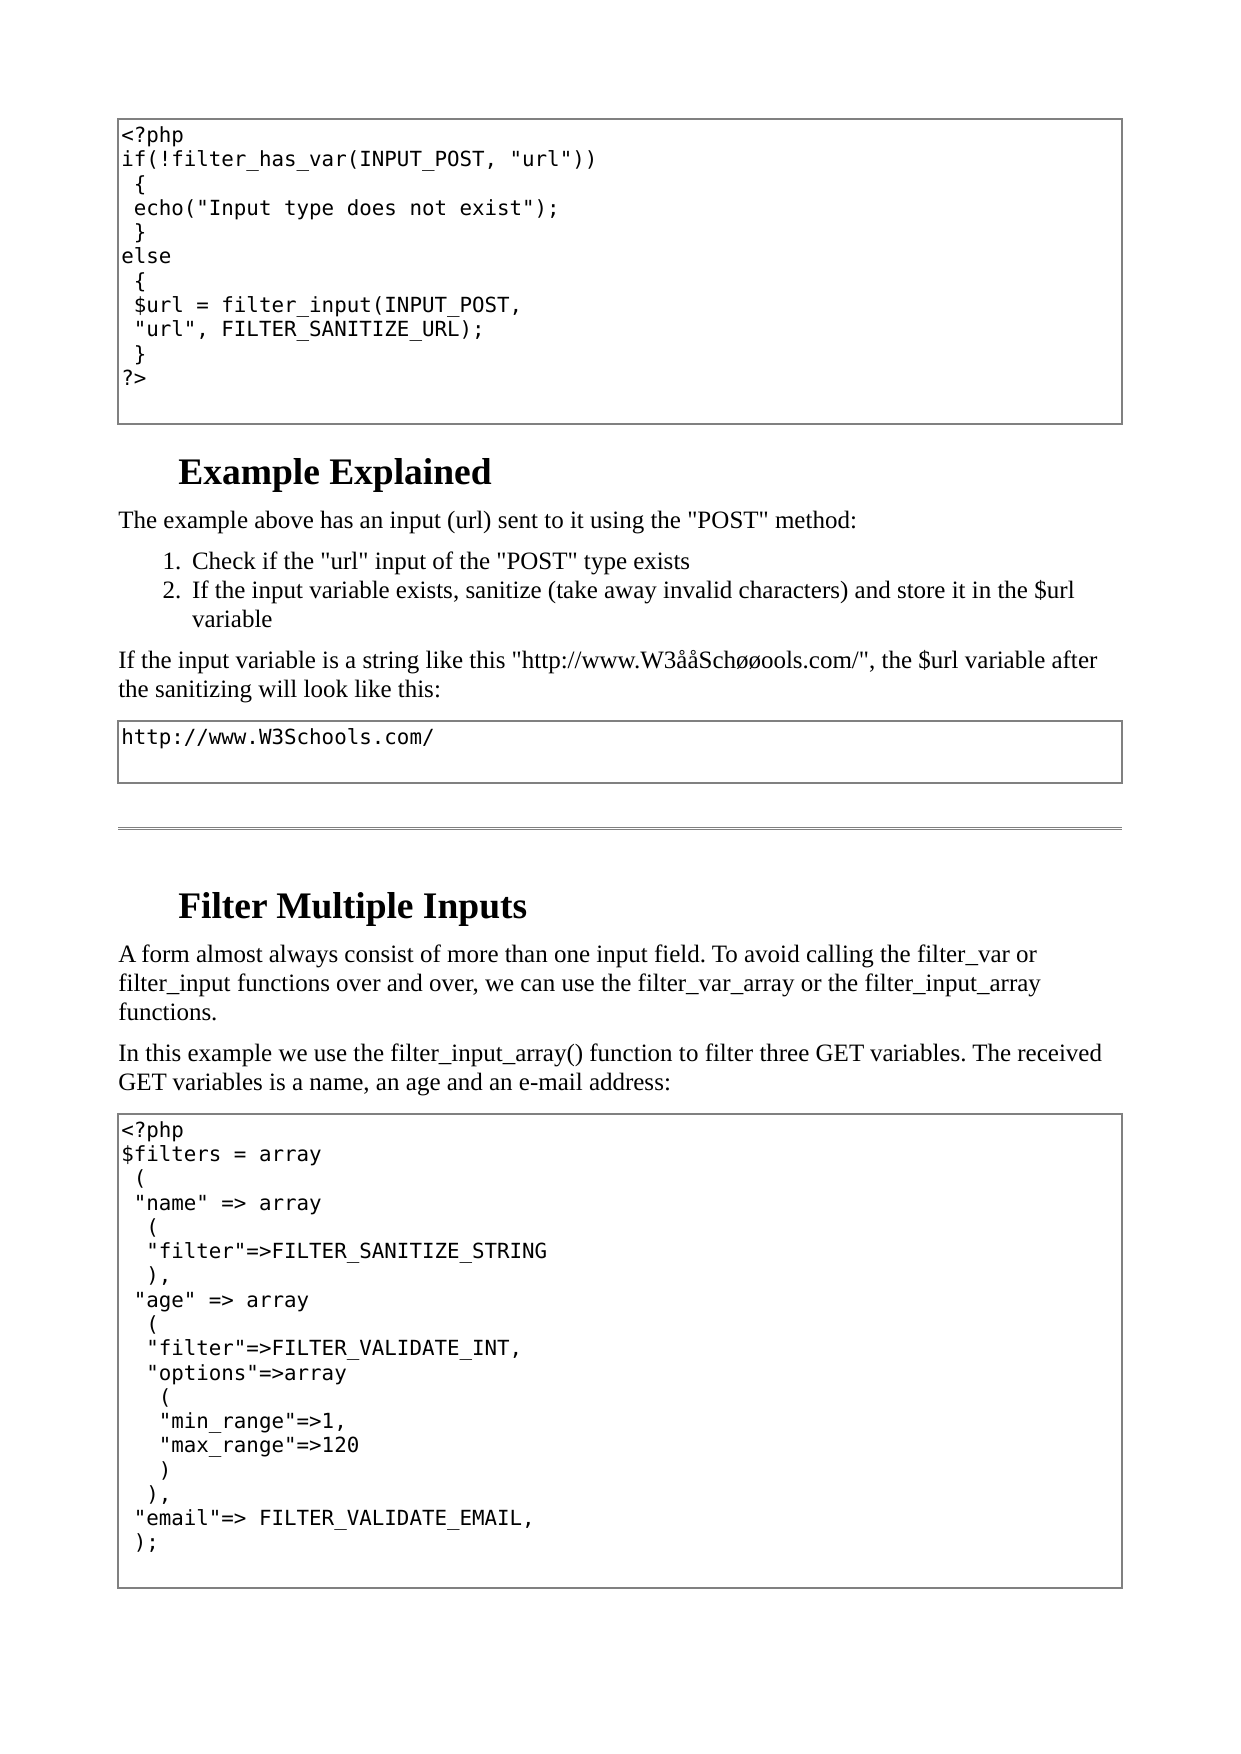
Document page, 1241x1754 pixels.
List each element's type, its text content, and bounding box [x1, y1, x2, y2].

text If the input variable is a string like this "http://www.W3ååSchøøools.com/", the $url variable after the sanitizing will look like this: [118, 645, 1122, 703]
list Check if the "url" input of the "POST" type exists [162, 546, 1122, 575]
table_header <?php $filters = array ( "name" => array ( "filter"=>FILTER_SANITIZE_STRING ), "age" => array ( "filter"=>FILTER_VALIDATE_INT, "options"=>array ( "min_range"=>1, "max_range"=>120 ) ), "email"=> FILTER_VALIDATE_EMAIL, ); [119, 1115, 1121, 1587]
text In this example we use the filter_input_array() function to filter three GET variables. The received GET variables is a name, an age and an e-mail address: [118, 1038, 1122, 1096]
text The example above has an input (url) sent to it using the "POST" method: [118, 505, 1122, 534]
subtitle Example Explained [118, 449, 1122, 493]
subtitle Filter Multiple Inputs [118, 884, 1122, 927]
table_header <?php if(!filter_has_var(INPUT_POST, "url")) { echo("Input type does not exist"); } else { $url = filter_input(INPUT_POST, "url", FILTER_SANITIZE_URL); } ?> [119, 120, 1121, 422]
list If the input variable exists, sanitize (take away invalid characters) and store it in the $url variable [162, 575, 1122, 633]
text A form almost always consist of more than one input field. To avoid calling the filter_var or filter_input functions over and over, we can use the filter_var_array or the filter_input_array functions. [118, 939, 1122, 1026]
table_header http://www.W3Schools.com/ [119, 722, 1121, 782]
